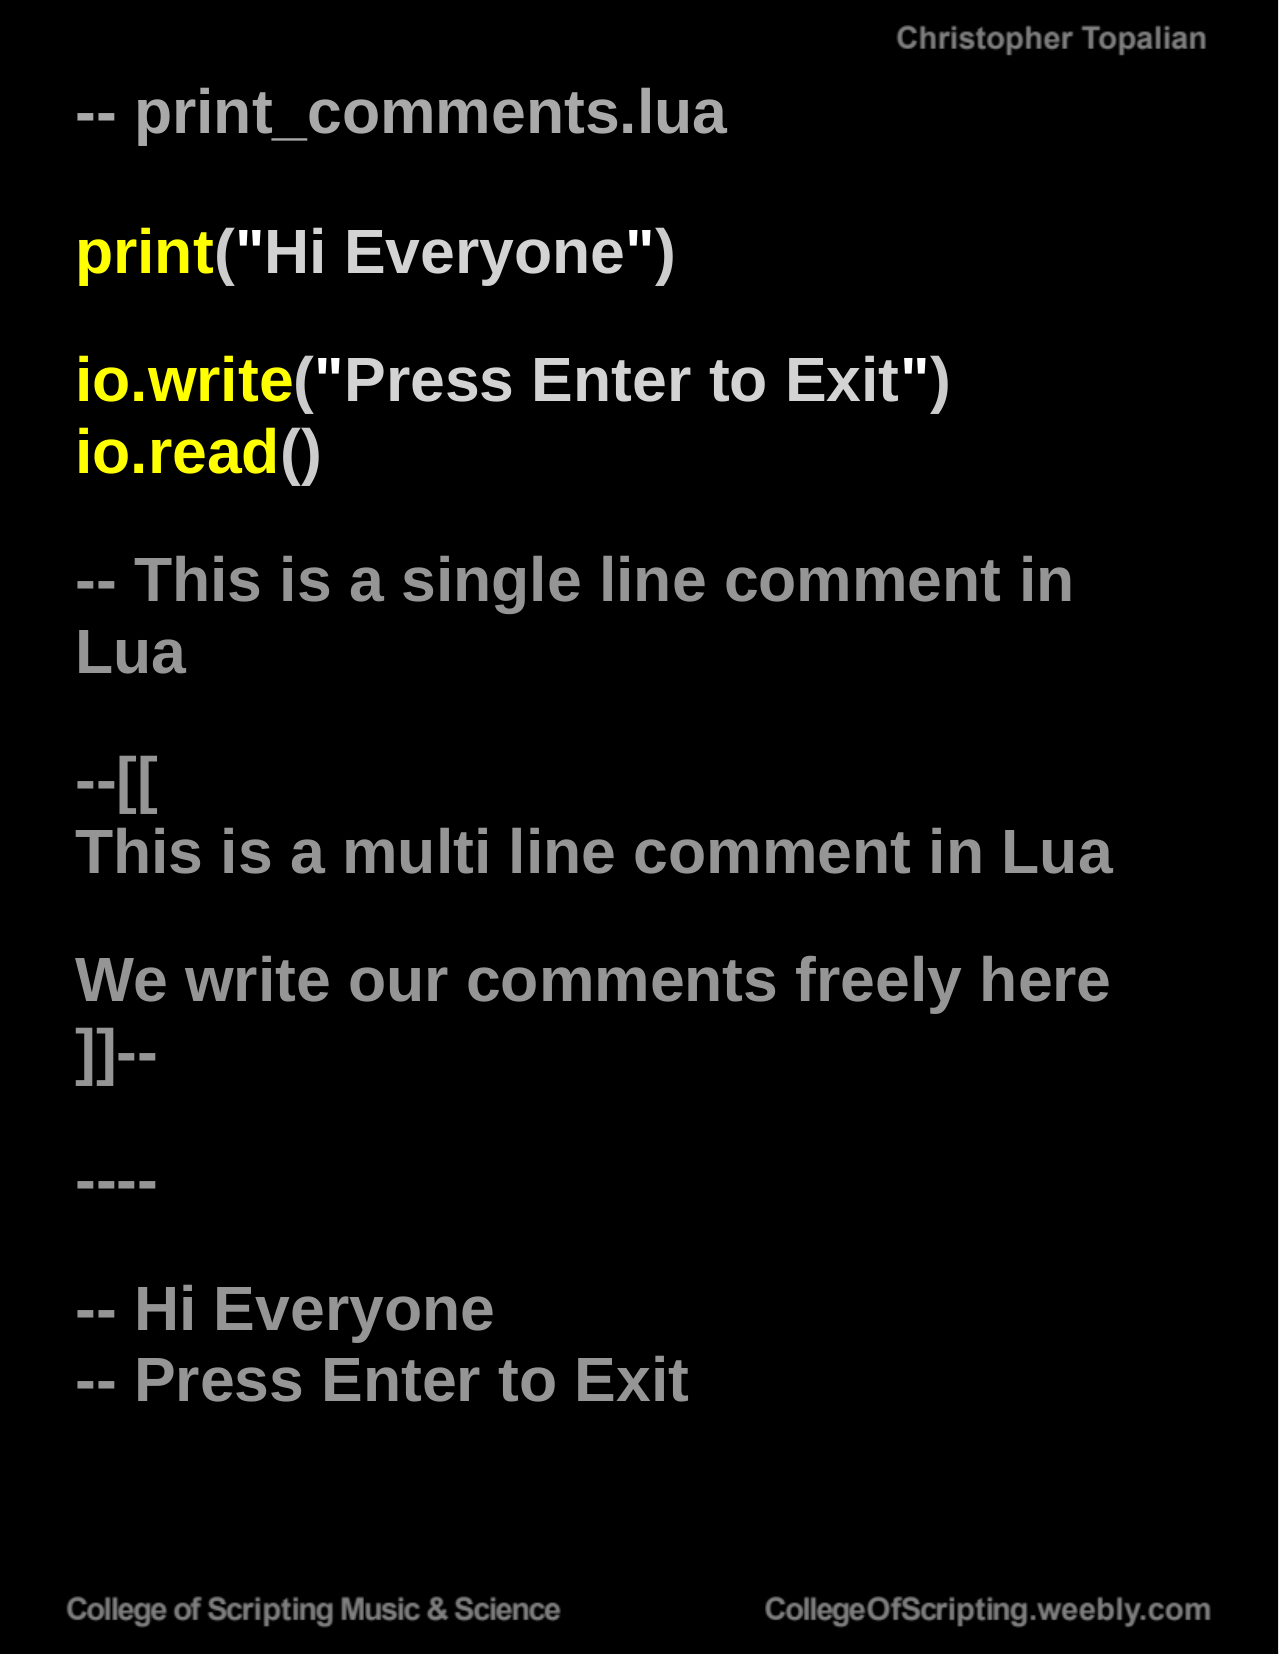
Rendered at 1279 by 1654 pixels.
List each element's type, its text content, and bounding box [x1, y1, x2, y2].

text We write our comments freely here [75, 943, 1203, 1015]
text --[[ [75, 743, 1203, 815]
subtitle -- print_comments.lua [75, 75, 1203, 147]
text -- This is a single line comment in Lua [75, 543, 1203, 687]
text -- Hi Everyone [75, 1271, 1203, 1343]
text io.read() [75, 415, 1203, 487]
text ]]-- [75, 1015, 1203, 1087]
text This is a multi line comment in Lua [75, 815, 1203, 887]
text -- Press Enter to Exit [75, 1343, 1203, 1415]
text io.write("Press Enter to Exit") [75, 343, 1203, 415]
text ---- [75, 1143, 1203, 1215]
text print("Hi Everyone") [75, 215, 1203, 287]
